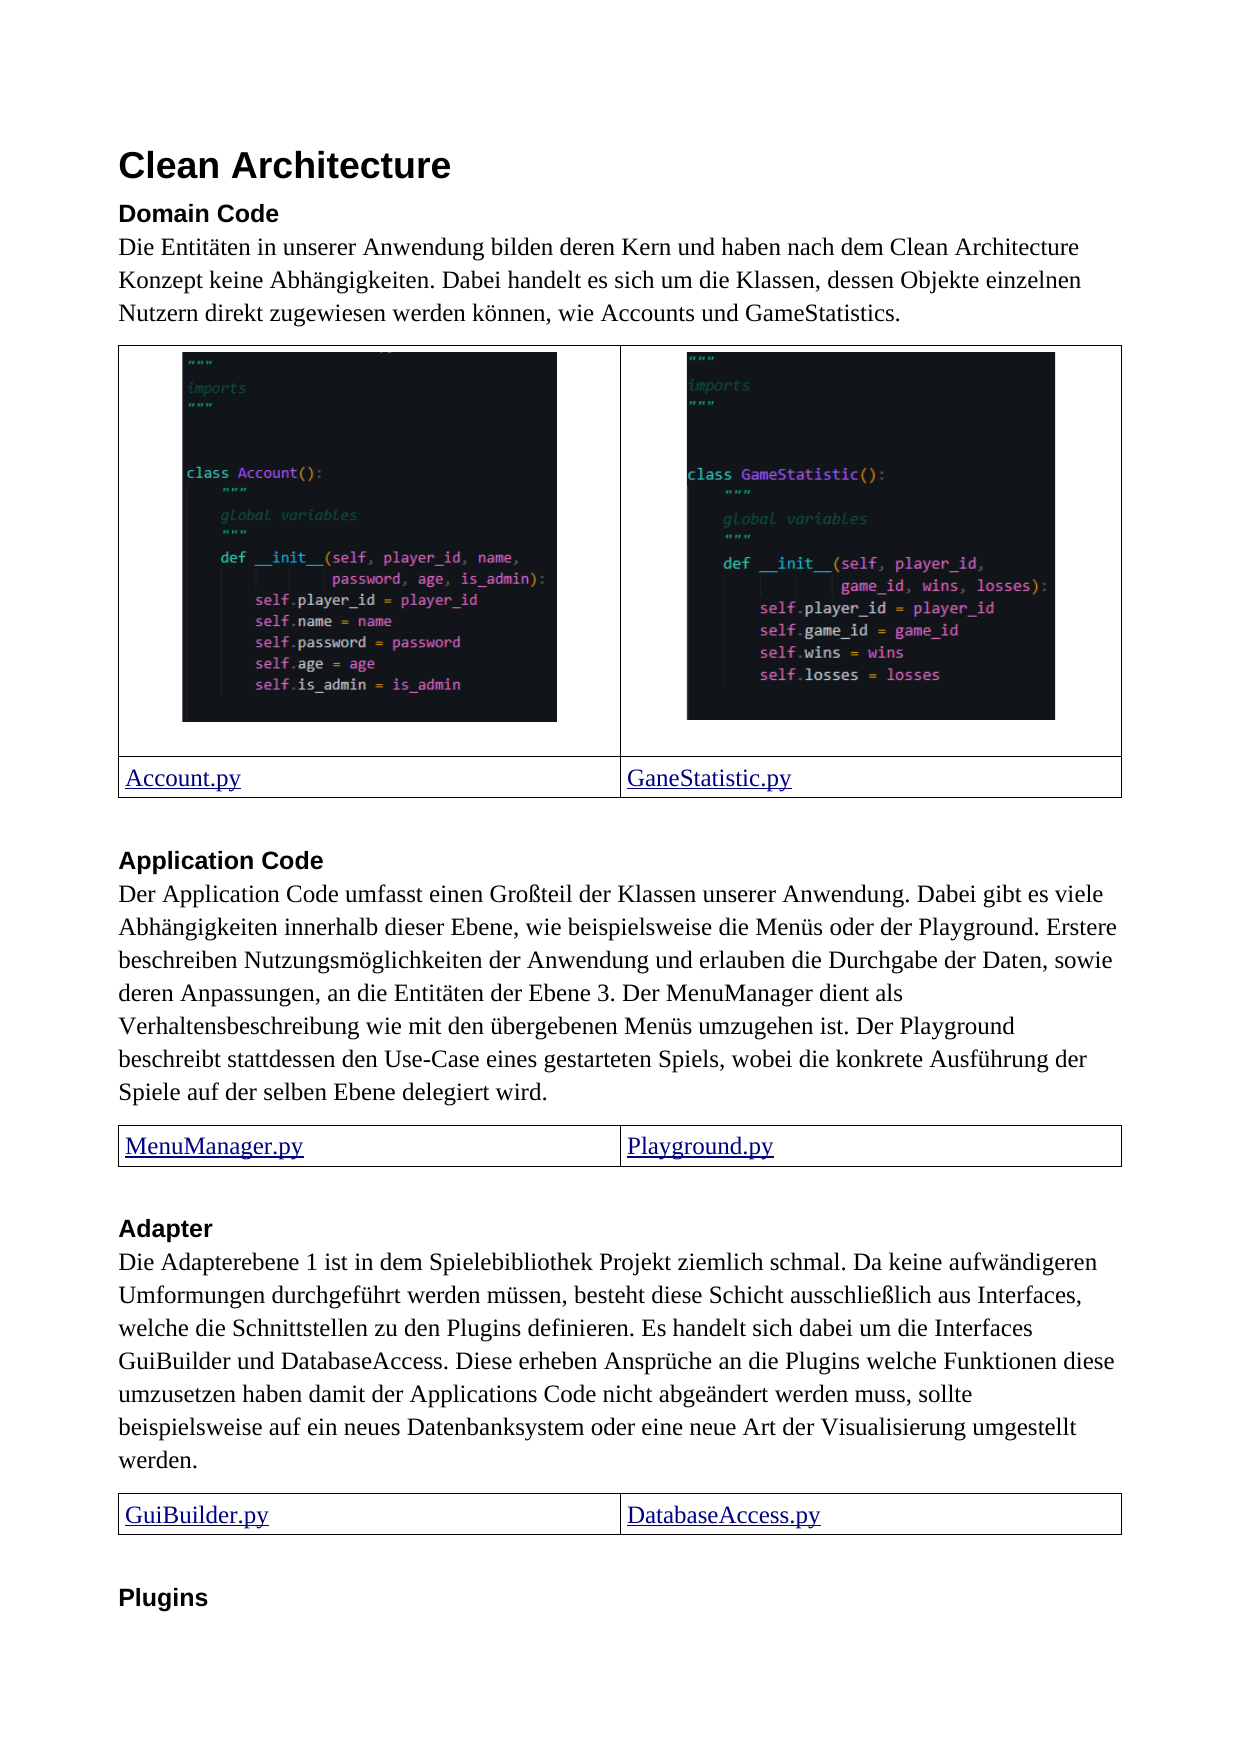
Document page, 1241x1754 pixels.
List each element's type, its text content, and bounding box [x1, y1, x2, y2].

table_header Playground.py [621, 1126, 1121, 1166]
text Plugins [118, 1583, 1122, 1612]
picture [686, 352, 1056, 720]
table_header GuiBuilder.py [119, 1494, 620, 1534]
table_cell Account.py [119, 757, 620, 797]
table_header [119, 346, 620, 756]
subtitle Clean Architecture [118, 143, 1122, 186]
table_header MenuManager.py [119, 1126, 620, 1166]
text Domain Code Die Entitäten in unserer Anwendung bilden deren Kern und haben nach dem Clean Architecture Konzept keine Abhängigkeiten. Dabei handelt es sich um die Klassen, dessen Objekte einzelnen Nutzern direkt zugewiesen werden können, wie Accounts und GameStatistics. [118, 199, 1122, 327]
picture [182, 352, 557, 722]
table_cell GaneStatistic.py [621, 757, 1121, 797]
table_header [621, 346, 1121, 756]
text Adapter Die Adapterebene 1 ist in dem Spielebibliothek Projekt ziemlich schmal. Da keine aufwändigeren Umformungen durchgeführt werden müssen, besteht diese Schicht ausschließlich aus Interfaces, welche die Schnittstellen zu den Plugins definieren. Es handelt sich dabei um die Interfaces GuiBuilder und DatabaseAccess. Diese erheben Ansprüche an die Plugins welche Funktionen diese umzusetzen haben damit der Applications Code nicht abgeändert werden muss, sollte beispielsweise auf ein neues Datenbanksystem oder eine neue Art der Visualisierung umgestellt werden. [118, 1214, 1122, 1474]
text Application Code Der Application Code umfasst einen Großteil der Klassen unserer Anwendung. Dabei gibt es viele Abhängigkeiten innerhalb dieser Ebene, wie beispielsweise die Menüs oder der Playground. Erstere beschreiben Nutzungsmöglichkeiten der Anwendung und erlauben die Durchgabe der Daten, sowie deren Anpassungen, an die Entitäten der Ebene 3. Der MenuManager dient als Verhaltensbeschreibung wie mit den übergebenen Menüs umzugehen ist. Der Playground beschreibt stattdessen den Use-Case eines gestarteten Spiels, wobei die konkrete Ausführung der Spiele auf der selben Ebene delegiert wird. [118, 846, 1122, 1106]
table_header DatabaseAccess.py [621, 1494, 1121, 1534]
